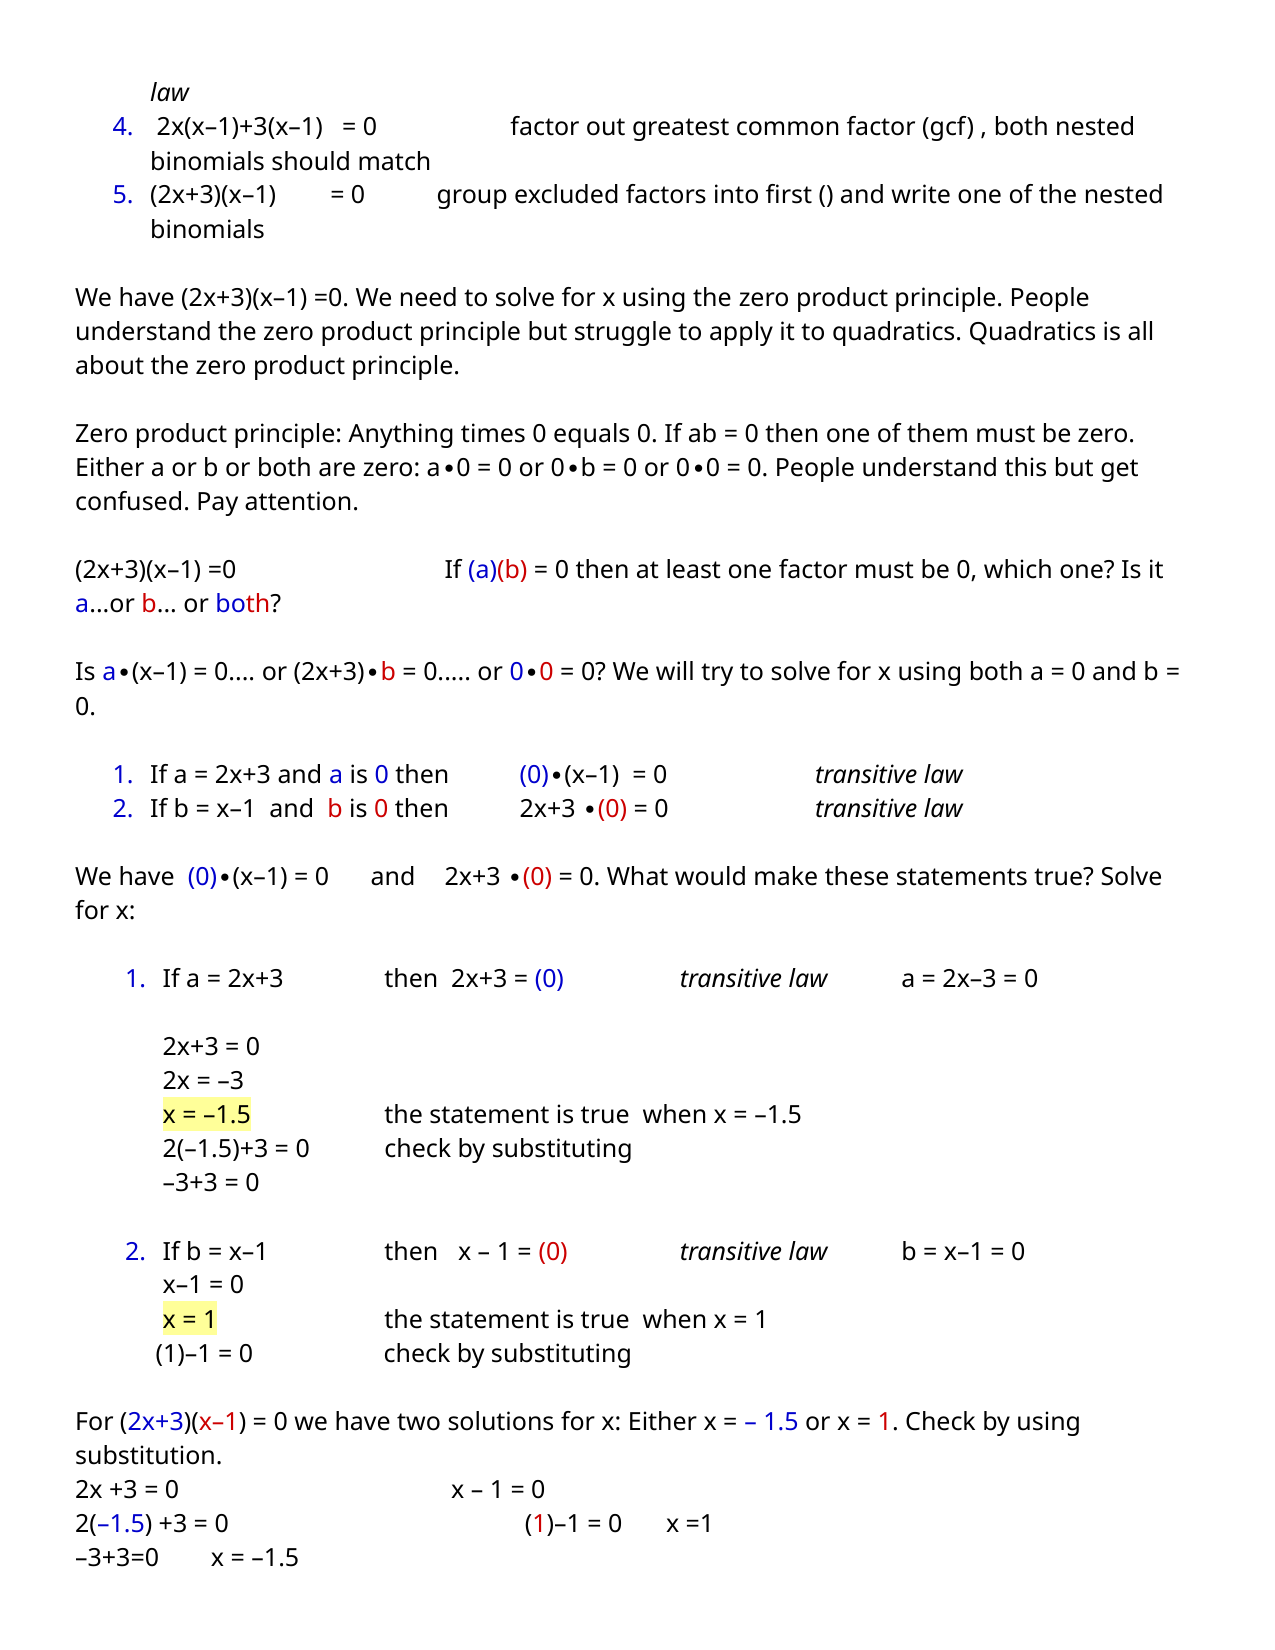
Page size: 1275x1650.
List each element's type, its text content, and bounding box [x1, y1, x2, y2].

list If a = 2x+3 and a is 0 then (0)∙(x–1) = 0 transitive law [112, 756, 1200, 790]
list If b = x–1 then x – 1 = (0) transitive law b = x–1 = 0 [125, 1233, 1200, 1267]
list 2x = –3 [125, 1063, 1200, 1097]
text (1)–1 = 0 check by substituting [75, 1335, 1200, 1369]
text We have (2x+3)(x–1) =0. We need to solve for x using the zero product principle. People understand the zero product principle but struggle to apply it to quadratics. Quadratics is all about the zero product principle. [75, 279, 1200, 382]
list x–1 = 0 [125, 1267, 1200, 1301]
text 2(–1.5) +3 = 0 (1)–1 = 0 x =1 [75, 1506, 1200, 1540]
list –3+3 = 0 [125, 1165, 1200, 1199]
list (2x+3)(x–1) = 0 group excluded factors into first () and write one of the nested binomials [112, 177, 1200, 245]
text –3+3=0 x = –1.5 [75, 1540, 1200, 1574]
list x = 1 the statement is true when x = 1 [125, 1301, 1200, 1335]
text For (2x+3)(x–1) = 0 we have two solutions for x: Either x = – 1.5 or x = 1. Check by using substitution. [75, 1403, 1200, 1472]
list 2x+3 = 0 [125, 1029, 1200, 1063]
text Is a∙(x–1) = 0.... or (2x+3)∙b = 0..... or 0∙0 = 0? We will try to solve for x using both a = 0 and b = 0. [75, 654, 1200, 722]
list If b = x–1 and b is 0 then 2x+3 ∙(0) = 0 transitive law [112, 790, 1200, 824]
text (2x+3)(x–1) =0 If (a)(b) = 0 then at least one factor must be 0, which one? Is it a...or b... or both? [75, 552, 1200, 620]
list (2x2 –2x) +(3x–3) = 0 match terms with common factors using the associative law [112, 75, 1200, 109]
list If a = 2x+3 then 2x+3 = (0) transitive law a = 2x–3 = 0 [125, 961, 1200, 995]
text We have (0)∙(x–1) = 0 and 2x+3 ∙(0) = 0. What would make these statements true? Solve for x: [75, 858, 1200, 927]
text 2x +3 = 0 x – 1 = 0 [75, 1472, 1200, 1506]
text Zero product principle: Anything times 0 equals 0. If ab = 0 then one of them must be zero. Either a or b or both are zero: a∙0 = 0 or 0∙b = 0 or 0∙0 = 0. People understand this but get confused. Pay attention. [75, 416, 1200, 518]
list 2(–1.5)+3 = 0 check by substituting [125, 1131, 1200, 1165]
list x = –1.5 the statement is true when x = –1.5 [125, 1097, 1200, 1131]
list 2x(x–1)+3(x–1) = 0 factor out greatest common factor (gcf) , both nested binomials should match [112, 109, 1200, 177]
